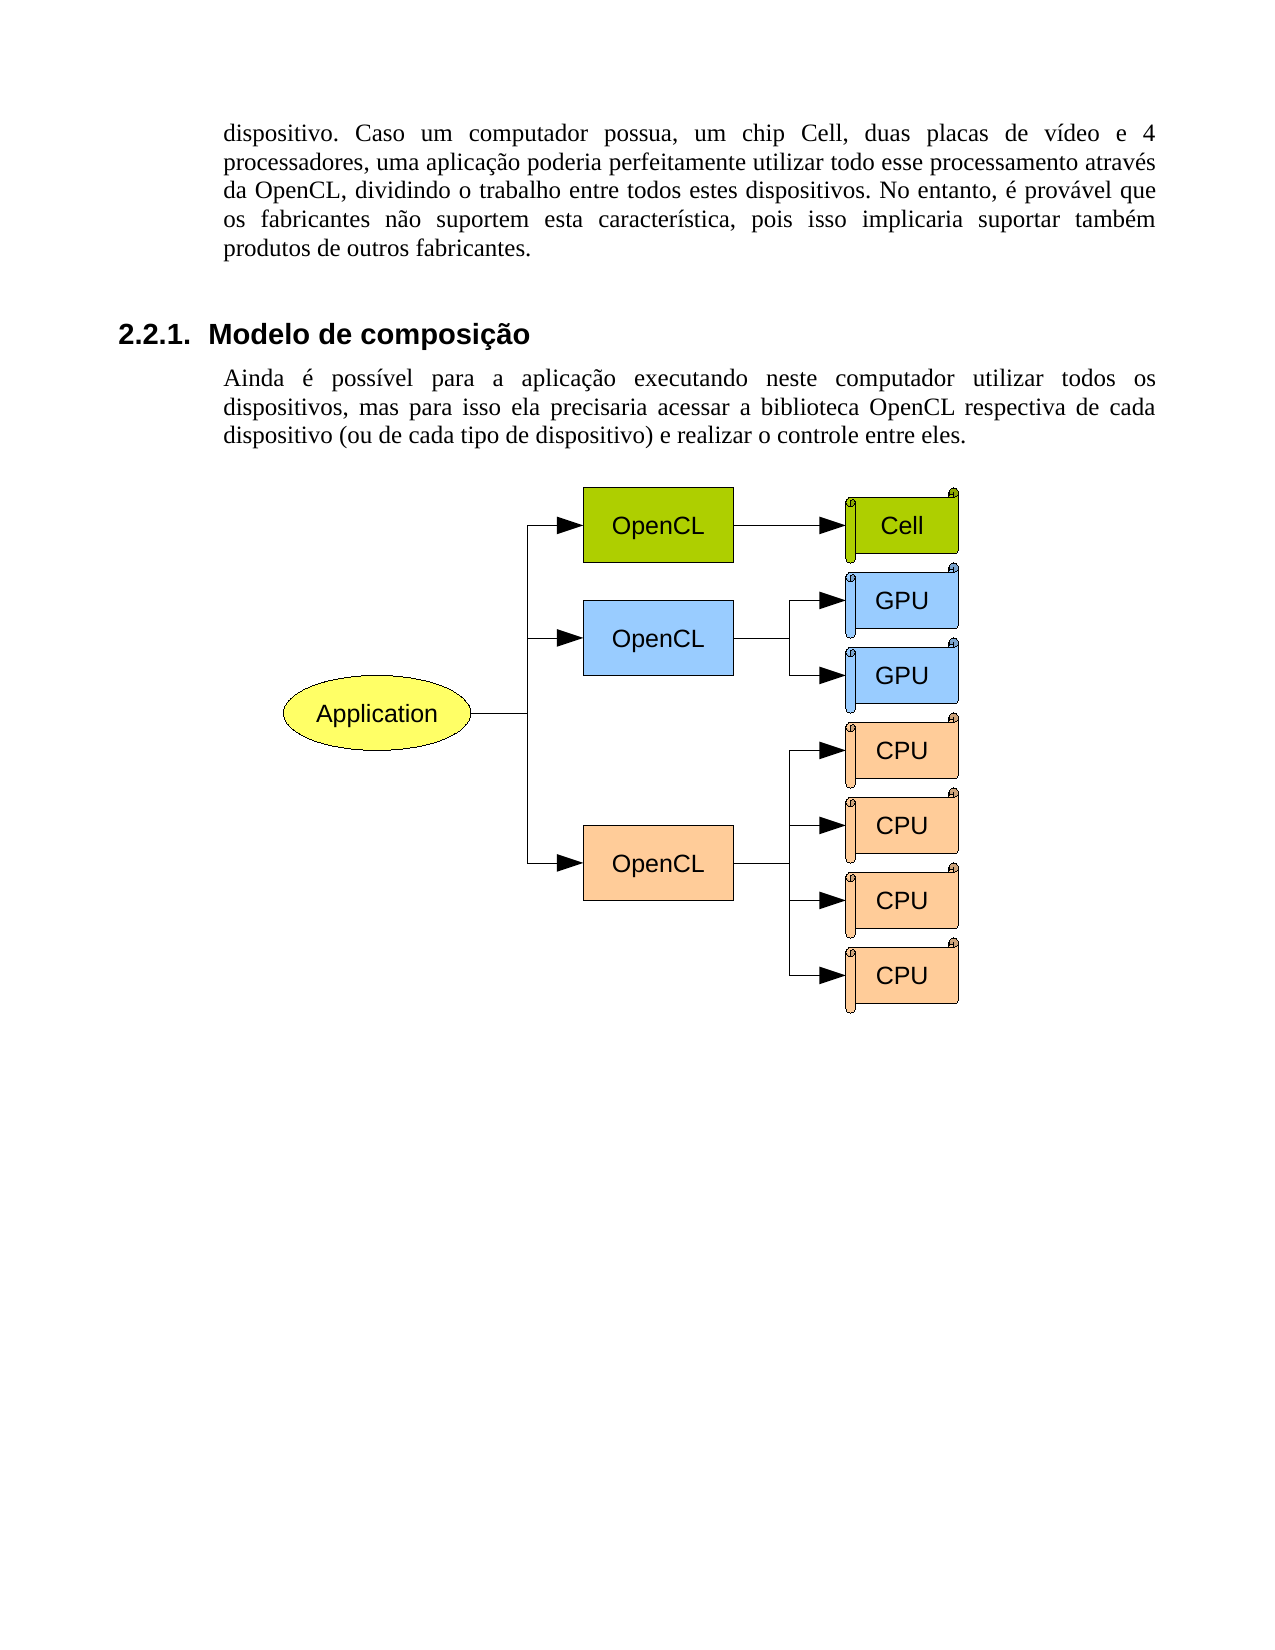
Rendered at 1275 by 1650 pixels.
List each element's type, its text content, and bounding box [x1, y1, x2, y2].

text dispositivo. Caso um computador possua, um chip Cell, duas placas de vídeo e 4 processadores, uma aplicação poderia perfeitamente utilizar todo esse processamento através da OpenCL, dividindo o trabalho entre todos estes dispositivos. No entanto, é provável que os fabricantes não suportem esta característica, pois isso implicaria suportar também produtos de outros fabricantes. [223, 118, 1157, 262]
subtitle Modelo de composição [118, 317, 1157, 350]
text Ainda é possível para a aplicação executando neste computador utilizar todos os dispositivos, mas para isso ela precisaria acessar a biblioteca OpenCL respectiva de cada dispositivo (ou de cada tipo de dispositivo) e realizar o controle entre eles. [223, 363, 1157, 449]
